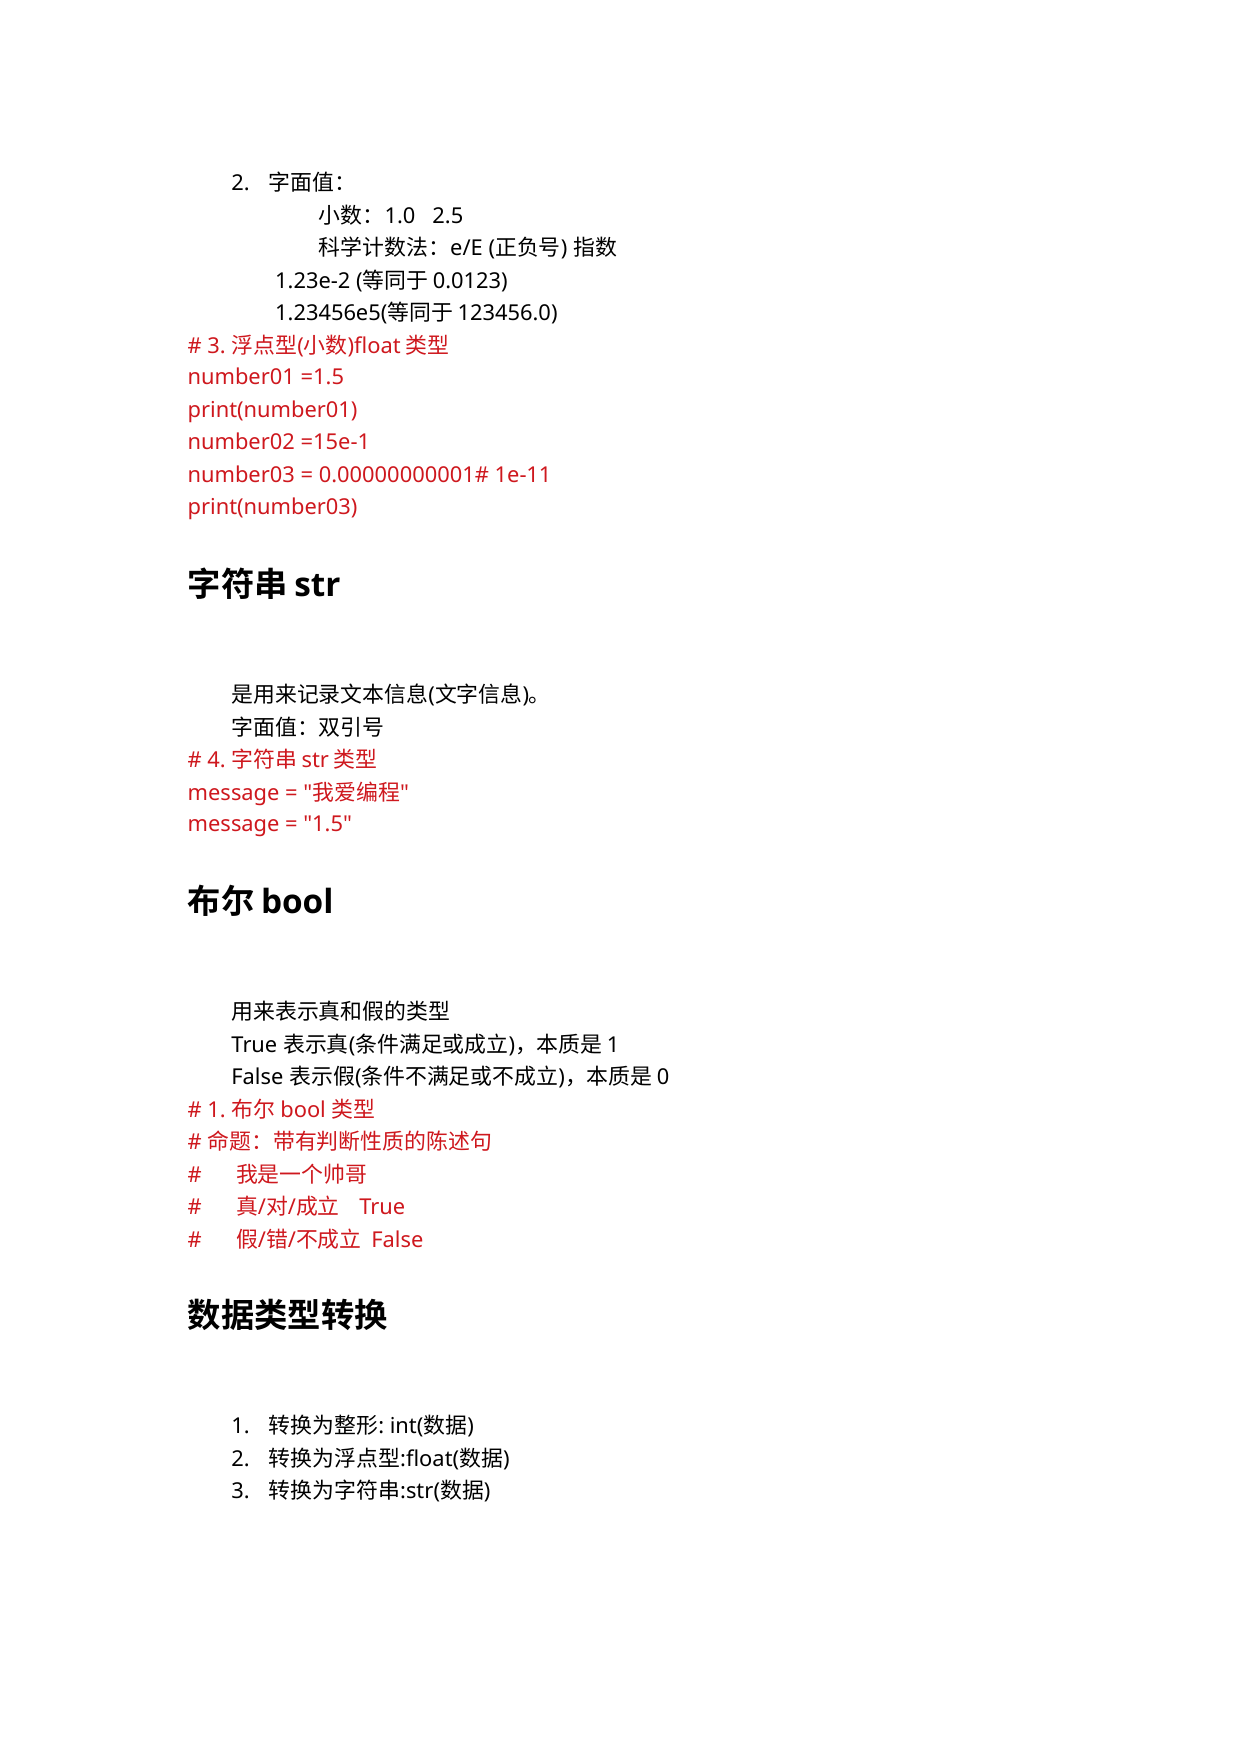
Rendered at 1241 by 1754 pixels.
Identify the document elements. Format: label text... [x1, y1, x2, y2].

subtitle 字符串str [187, 549, 1053, 614]
list 转换为字符串:str(数据) [231, 1473, 1053, 1506]
subtitle 数据类型转换 [187, 1281, 1053, 1346]
text # 1. 布尔 bool 类型 [187, 1091, 1053, 1124]
text # 假/错/不成立 False [187, 1221, 1053, 1254]
list 字面值： [231, 165, 1053, 197]
text 1.23e-2 (等同于0.0123) [187, 262, 1053, 295]
text 小数：1.0 2.5 [275, 197, 1053, 230]
text # 命题：带有判断性质的陈述句 [187, 1124, 1053, 1156]
text message = "我爱编程" [187, 774, 1053, 807]
text # 4. 字符串str类型 [187, 742, 1053, 774]
subtitle 布尔bool [187, 866, 1053, 931]
text 是用来记录文本信息(文字信息)。 [187, 677, 1053, 709]
text number03 = 0.00000000001# 1e-11 [187, 457, 1053, 490]
list 转换为整形: int(数据) [231, 1408, 1053, 1441]
text 科学计数法：e/E (正负号) 指数 [275, 230, 1053, 262]
text print(number01) [187, 392, 1053, 425]
text message = "1.5" [187, 807, 1053, 839]
text number01 =1.5 [187, 360, 1053, 392]
text True 表示真(条件满足或成立)，本质是1 [187, 1026, 1053, 1059]
text print(number03) [187, 490, 1053, 522]
text 1.23456e5(等同于123456.0) [187, 295, 1053, 327]
text 字面值：双引号 [187, 709, 1053, 742]
text False 表示假(条件不满足或不成立)，本质是0 [187, 1059, 1053, 1091]
text # 我是一个帅哥 [187, 1156, 1053, 1189]
text # 3. 浮点型(小数)float类型 [187, 327, 1053, 360]
text number02 =15e-1 [187, 425, 1053, 457]
text 用来表示真和假的类型 [187, 994, 1053, 1026]
text # 真/对/成立 True [187, 1189, 1053, 1221]
list 转换为浮点型:float(数据) [231, 1441, 1053, 1473]
